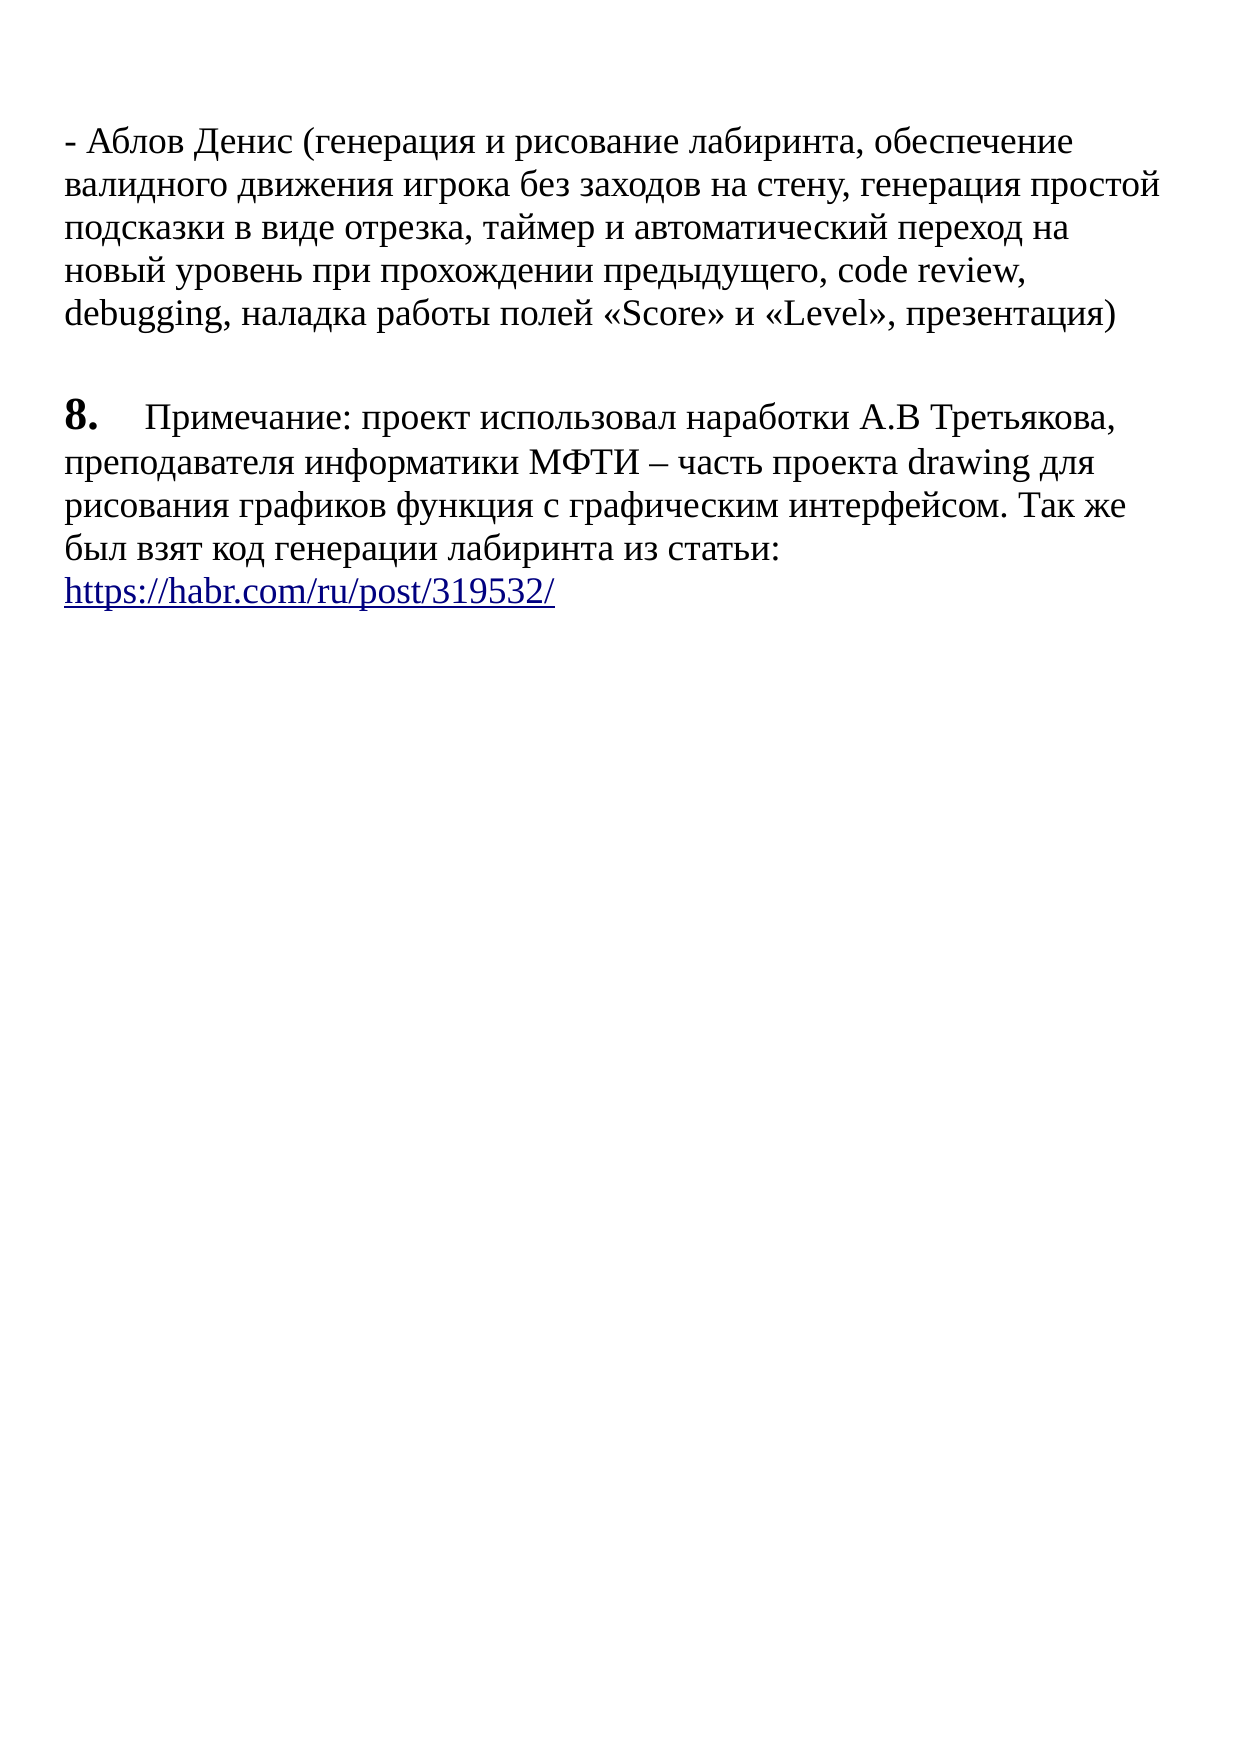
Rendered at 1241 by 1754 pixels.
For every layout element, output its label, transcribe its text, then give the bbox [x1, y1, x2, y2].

text 8. Примечание: проект использовал наработки А.В Третьякова, преподавателя информатики МФТИ – часть проекта drawing для рисования графиков функция с графическим интерфейсом. Так же был взят код генерации лабиринта из статьи: https://habr.com/ru/post/319532/ [64, 386, 1180, 612]
text - Аблов Денис (генерация и рисование лабиринта, обеспечение валидного движения игрока без заходов на стену, генерация простой подсказки в виде отрезка, таймер и автоматический переход на новый уровень при прохождении предыдущего, code review, debugging, наладка работы полей «Score» и «Level», презентация) [64, 118, 1180, 334]
